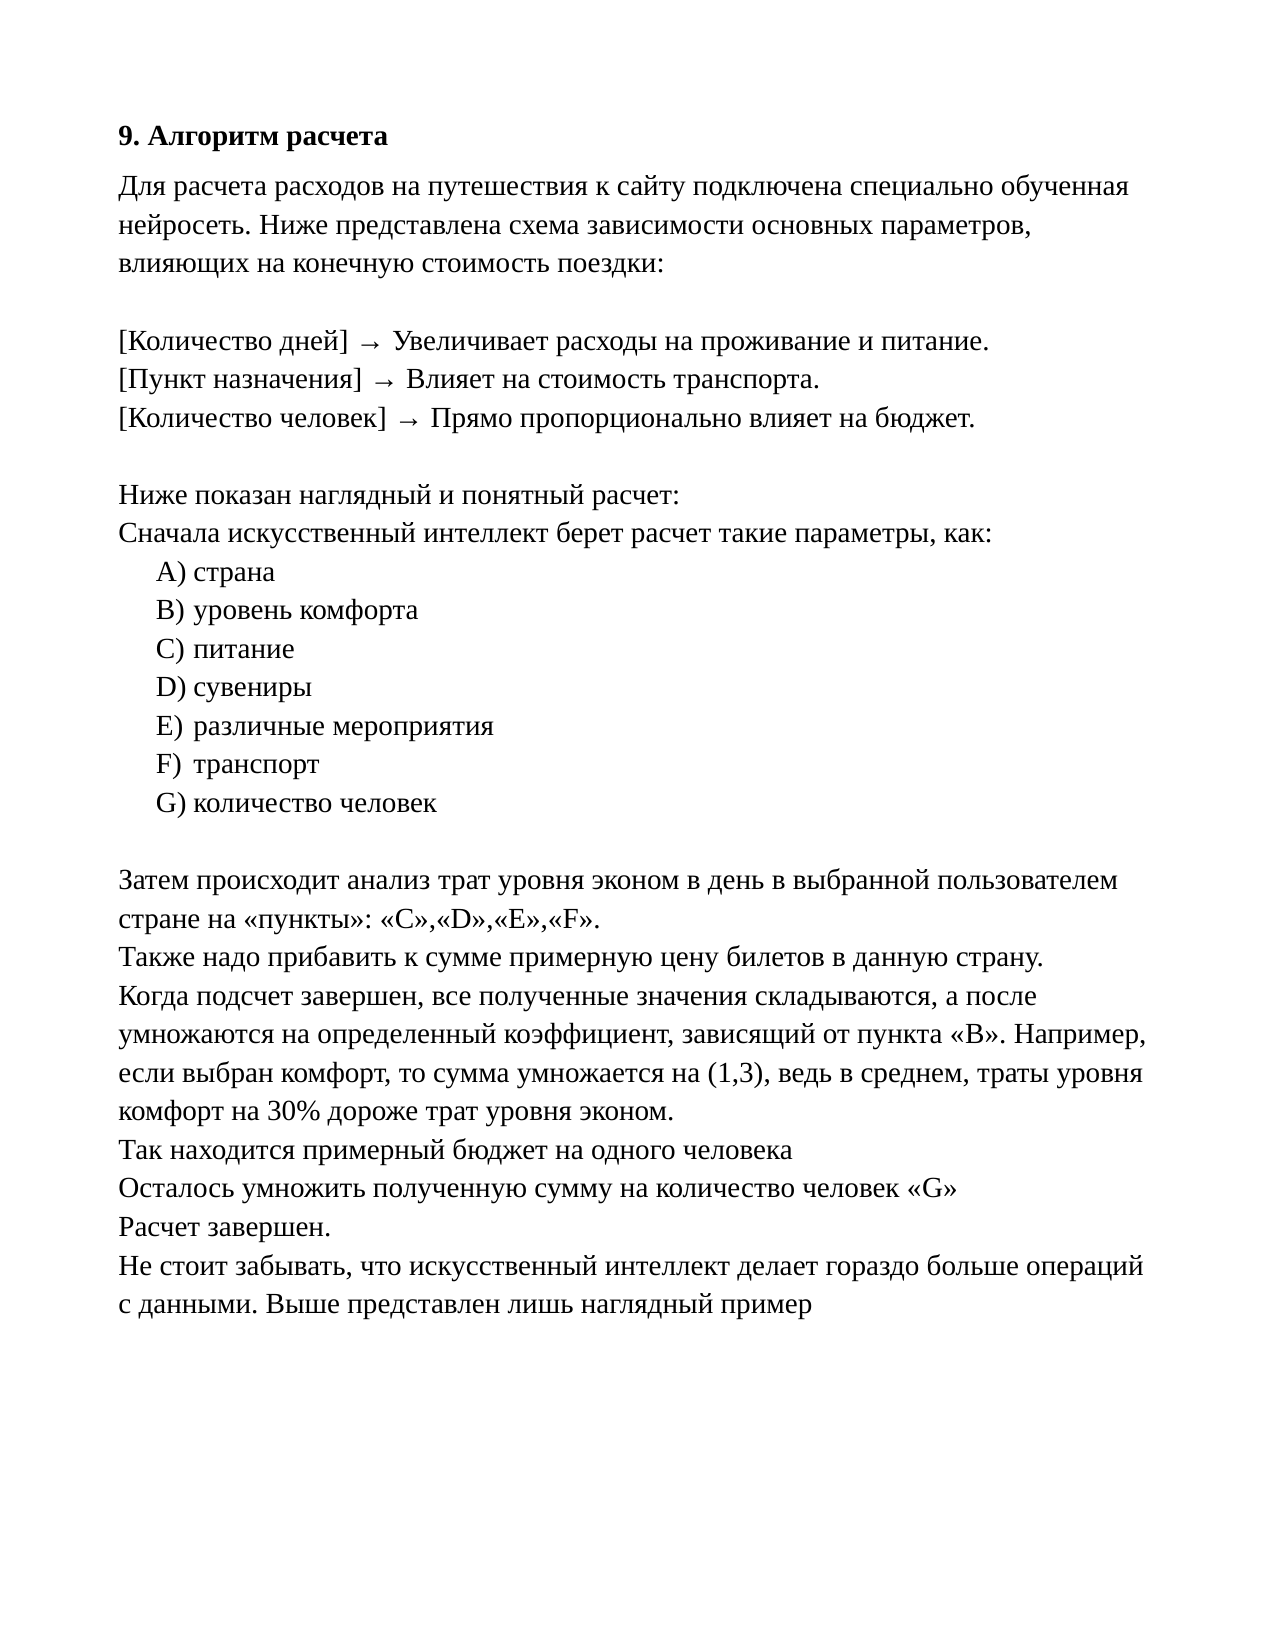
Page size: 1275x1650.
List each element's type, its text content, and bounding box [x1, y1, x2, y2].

text Когда подсчет завершен, все полученные значения складываются, а после умножаются на определенный коэффициент, зависящий от пункта «B». Например, если выбран комфорт, то сумма умножается на (1,3), ведь в среднем, траты уровня комфорт на 30% дороже трат уровня эконом. [118, 978, 1157, 1127]
text [Количество человек] → Прямо пропорционально влияет на бюджет. [118, 400, 1157, 433]
text 9. Алгоритм расчета [118, 118, 1157, 152]
text Осталось умножить полученную сумму на количество человек «G» [118, 1171, 1157, 1204]
text [Пункт назначения] → Влияет на стоимость транспорта. [118, 361, 1157, 395]
text Не стоит забывать, что искусственный интеллект делает гораздо больше операций с данными. Выше представлен лишь наглядный пример [118, 1248, 1157, 1320]
list сувениры [156, 669, 1157, 703]
list питание [156, 631, 1157, 664]
list страна [156, 554, 1157, 587]
text Сначала искусственный интеллект берет расчет такие параметры, как: [118, 515, 1157, 549]
text Ниже показан наглядный и понятный расчет: [118, 477, 1157, 510]
list количество человек [156, 785, 1157, 819]
text Также надо прибавить к сумме примерную цену билетов в данную страну. [118, 939, 1157, 973]
list различные мероприятия [156, 708, 1157, 742]
list транспорт [156, 747, 1157, 780]
text Расчет завершен. [118, 1209, 1157, 1243]
text Затем происходит анализ трат уровня эконом в день в выбранной пользователем стране на «пункты»: «C»,«D»,«E»,«F». [118, 862, 1157, 934]
text Так находится примерный бюджет на одного человека [118, 1132, 1157, 1166]
text [Количество дней] → Увеличивает расходы на проживание и питание. [118, 323, 1157, 356]
text Для расчета расходов на путешествия к сайту подключена специально обученная нейросеть. Ниже представлена схема зависимости основных параметров, влияющих на конечную стоимость поездки: [118, 168, 1157, 279]
list уровень комфорта [156, 592, 1157, 626]
